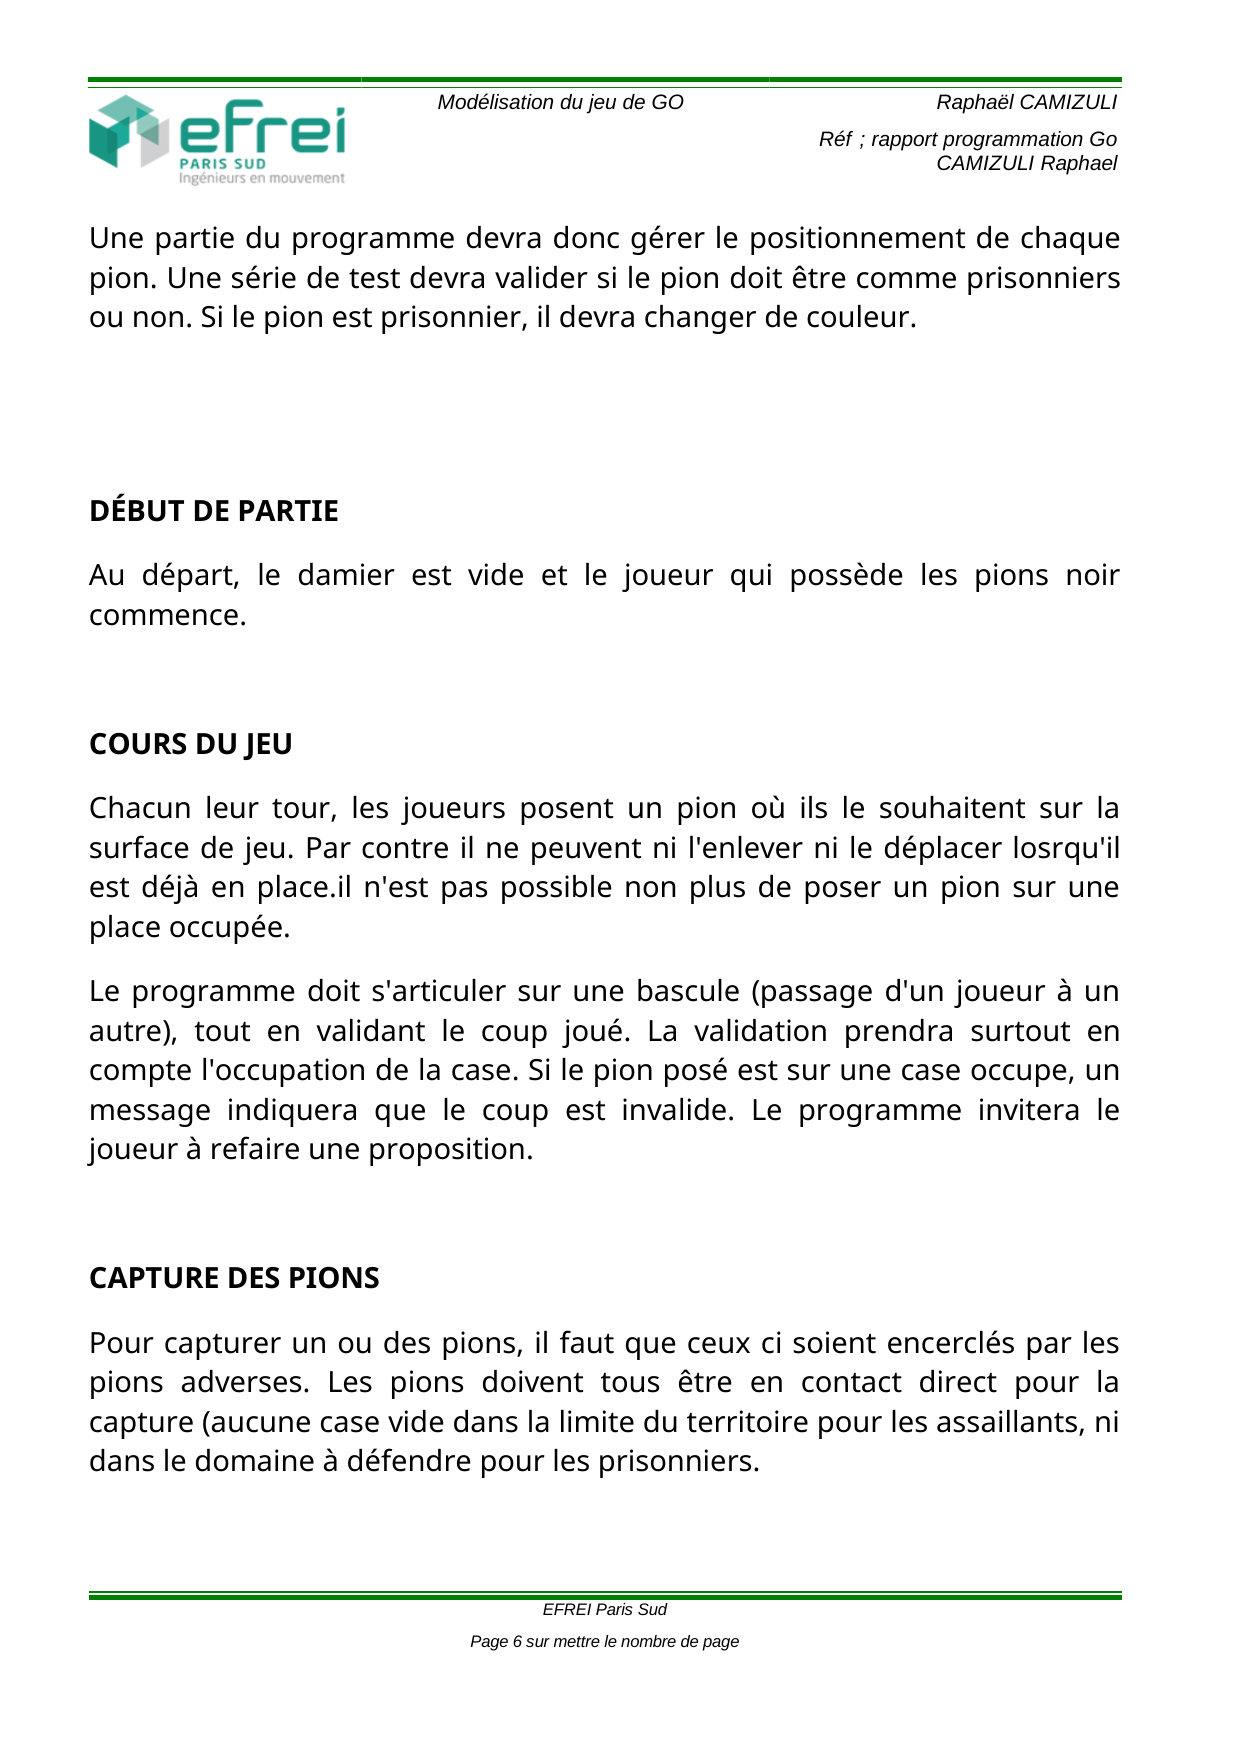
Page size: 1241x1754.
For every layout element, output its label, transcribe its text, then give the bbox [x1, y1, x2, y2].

text Cours du jeu [89, 723, 1122, 763]
picture [89, 94, 350, 187]
text Capture des pions [89, 1257, 1122, 1297]
text Chacun leur tour, les joueurs posent un pion où ils le souhaitent sur la surface de jeu. Par contre il ne peuvent ni l'enlever ni le déplacer losrqu'il est déjà en place.il n'est pas possible non plus de poser un pion sur une place occupée. [89, 788, 1122, 946]
text Au départ, le damier est vide et le joueur qui possède les pions noir commence. [89, 555, 1122, 634]
text Début de partie [89, 490, 1122, 530]
text Le programme doit s'articuler sur une bascule (passage d'un joueur à un autre), tout en validant le coup joué. La validation prendra surtout en compte l'occupation de la case. Si le pion posé est sur une case occupe, un message indiquera que le coup est invalide. Le programme invitera le joueur à refaire une proposition. [89, 971, 1122, 1168]
text Pour capturer un ou des pions, il faut que ceux ci soient encerclés par les pions adverses. Les pions doivent tous être en contact direct pour la capture (aucune case vide dans la limite du territoire pour les assaillants, ni dans le domaine à défendre pour les prisonniers. [89, 1322, 1122, 1480]
text Une partie du programme devra donc gérer le positionnement de chaque pion. Une série de test devra valider si le pion doit être comme prisonniers ou non. Si le pion est prisonnier, il devra changer de couleur. [89, 218, 1122, 336]
